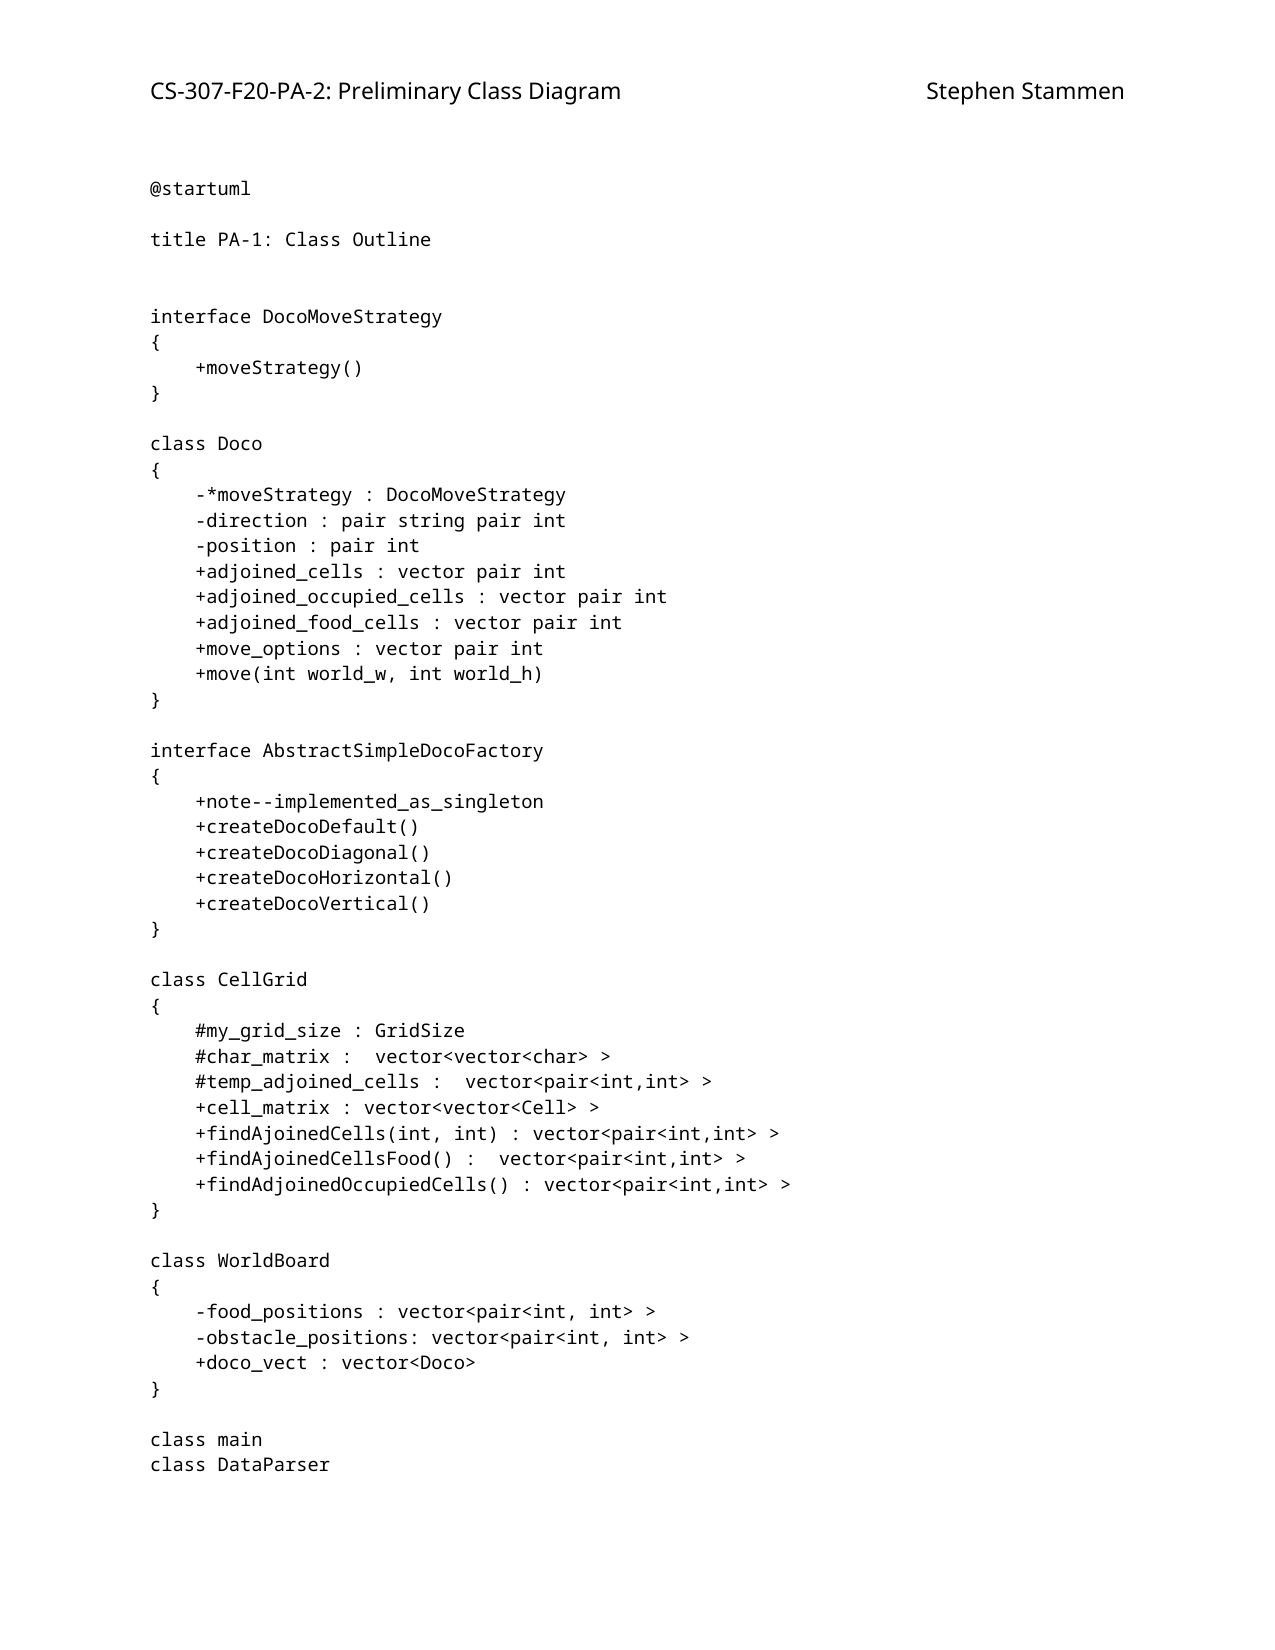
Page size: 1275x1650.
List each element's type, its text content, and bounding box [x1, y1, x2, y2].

text @startuml title PA-1: Class Outline interface DocoMoveStrategy { +moveStrategy() } class Doco { -*moveStrategy : DocoMoveStrategy -direction : pair string pair int -position : pair int +adjoined_cells : vector pair int +adjoined_occupied_cells : vector pair int +adjoined_food_cells : vector pair int +move_options : vector pair int +move(int world_w, int world_h) } interface AbstractSimpleDocoFactory { +note--implemented_as_singleton +createDocoDefault() +createDocoDiagonal() +createDocoHorizontal() +createDocoVertical() } class CellGrid { #my_grid_size : GridSize #char_matrix : vector<vector<char> > #temp_adjoined_cells : vector<pair<int,int> > +cell_matrix : vector<vector<Cell> > +findAjoinedCells(int, int) : vector<pair<int,int> > +findAjoinedCellsFood() : vector<pair<int,int> > +findAdjoinedOccupiedCells() : vector<pair<int,int> > } class WorldBoard { -food_positions : vector<pair<int, int> > -obstacle_positions: vector<pair<int, int> > +doco_vect : vector<Doco> } class main class DataParser [150, 176, 1125, 1477]
